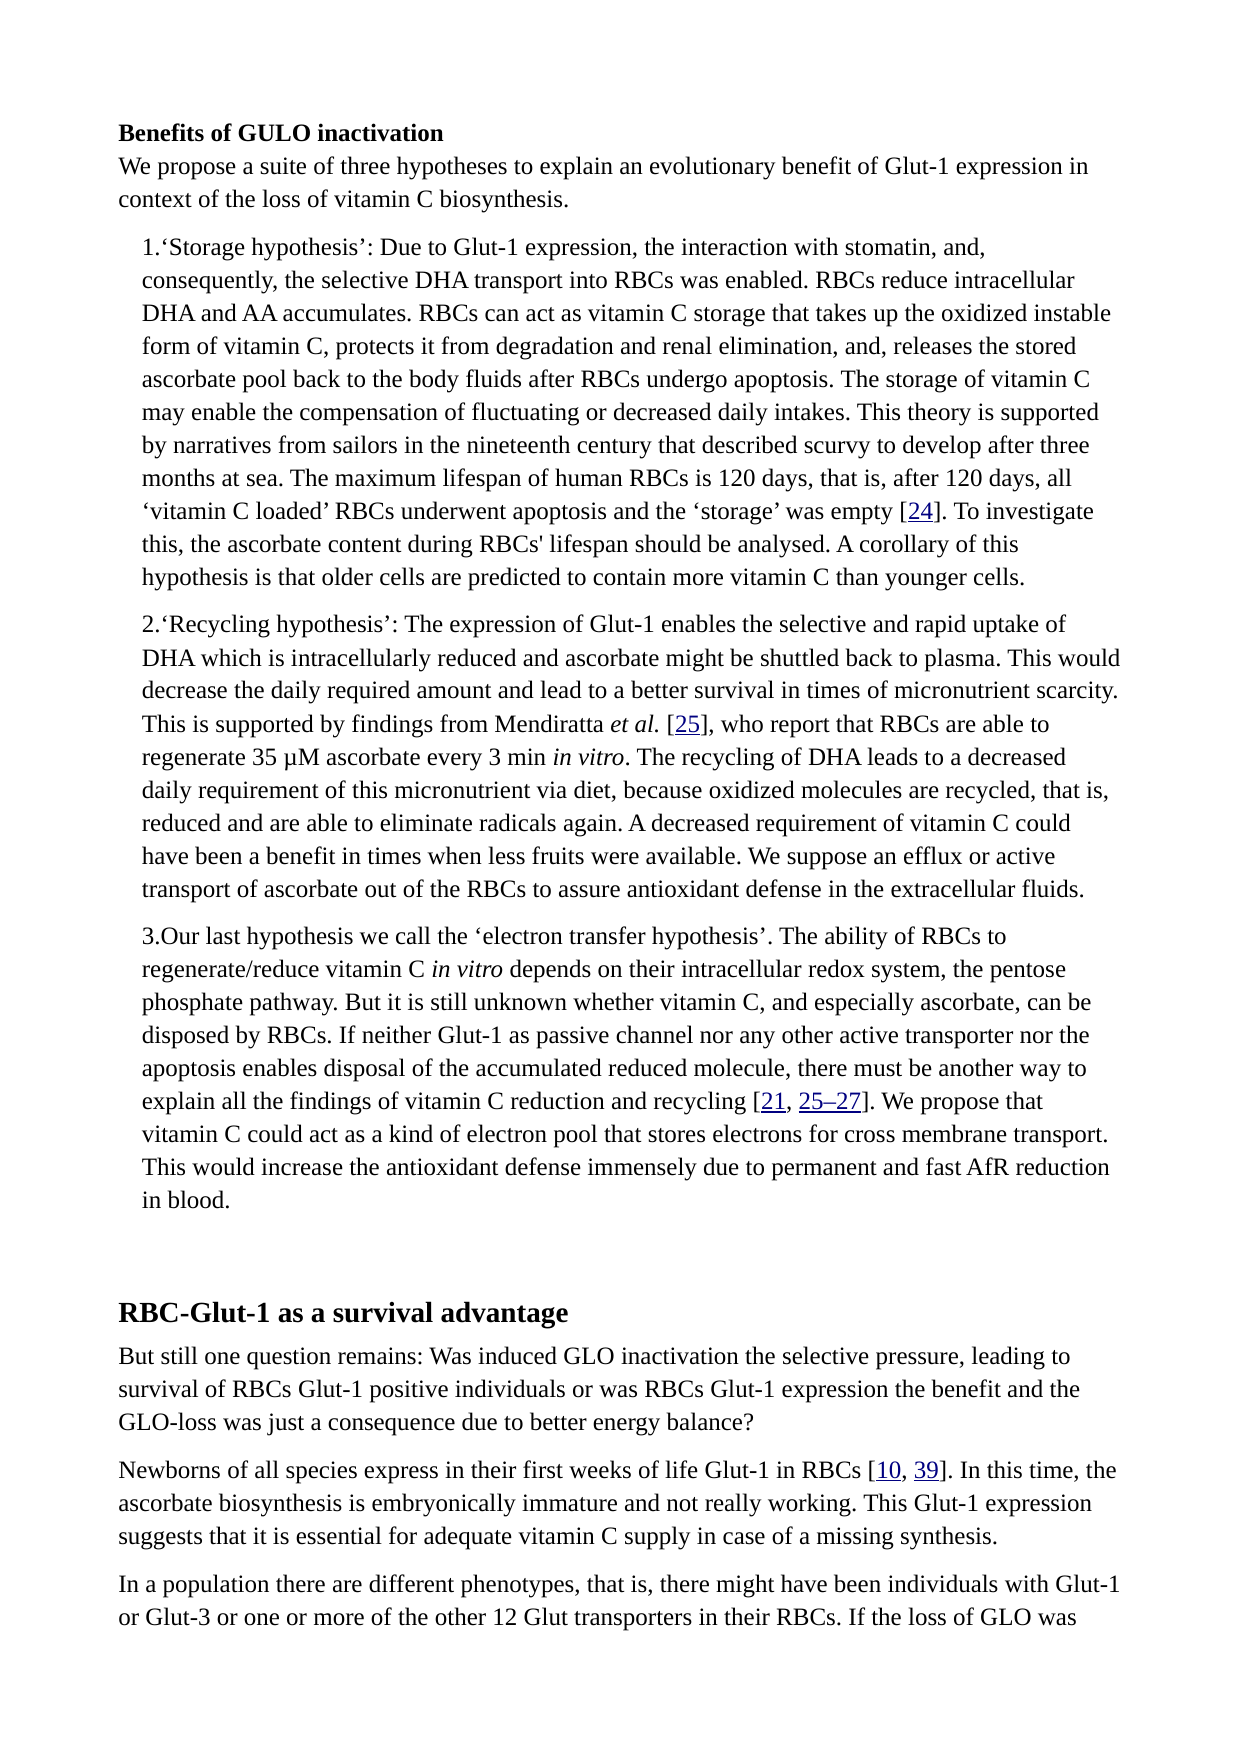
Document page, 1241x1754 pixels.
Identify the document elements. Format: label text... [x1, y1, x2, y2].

text But still one question remains: Was induced GLO inactivation the selective pressure, leading to survival of RBCs Glut-1 positive individuals or was RBCs Glut-1 expression the benefit and the GLO-loss was just a consequence due to better energy balance? [118, 1341, 1122, 1436]
subtitle RBC-Glut-1 as a survival advantage [118, 1295, 1122, 1329]
list ‘Recycling hypothesis’: The expression of Glut-1 enables the selective and rapid uptake of DHA which is intracellularly reduced and ascorbate might be shuttled back to plasma. This would decrease the daily required amount and lead to a better survival in times of micronutrient scarcity. This is supported by findings from Mendiratta et al. [25], who report that RBCs are able to regenerate 35 µM ascorbate every 3 min in vitro. The recycling of DHA leads to a decreased daily requirement of this micronutrient via diet, because oxidized molecules are recycled, that is, reduced and are able to eliminate radicals again. A decreased requirement of vitamin C could have been a benefit in times when less fruits were available. We suppose an efflux or active transport of ascorbate out of the RBCs to assure antioxidant defense in the extracellular fluids. [118, 609, 1122, 902]
text Newborns of all species express in their first weeks of life Glut-1 in RBCs [10, 39]. In this time, the ascorbate biosynthesis is embryonically immature and not really working. This Glut-1 expression suggests that it is essential for adequate vitamin C supply in case of a missing synthesis. [118, 1455, 1122, 1550]
text Benefits of GULO inactivation We propose a suite of three hypotheses to explain an evolutionary benefit of Glut-1 expression in context of the loss of vitamin C biosynthesis. [118, 118, 1122, 213]
list Our last hypothesis we call the ‘electron transfer hypothesis’. The ability of RBCs to regenerate/reduce vitamin C in vitro depends on their intracellular redox system, the pentose phosphate pathway. But it is still unknown whether vitamin C, and especially ascorbate, can be disposed by RBCs. If neither Glut-1 as passive channel nor any other active transporter nor the apoptosis enables disposal of the accumulated reduced molecule, there must be another way to explain all the findings of vitamin C reduction and recycling [21, 25–27]. We propose that vitamin C could act as a kind of electron pool that stores electrons for cross membrane transport. This would increase the antioxidant defense immensely due to permanent and fast AfR reduction in blood. [118, 921, 1122, 1214]
text In a population there are different phenotypes, that is, there might have been individuals with Glut-1 or Glut-3 or one or more of the other 12 Glut transporters in their RBCs. If the loss of GLO was [118, 1569, 1122, 1630]
list ‘Storage hypothesis’: Due to Glut-1 expression, the interaction with stomatin, and, consequently, the selective DHA transport into RBCs was enabled. RBCs reduce intracellular DHA and AA accumulates. RBCs can act as vitamin C storage that takes up the oxidized instable form of vitamin C, protects it from degradation and renal elimination, and, releases the stored ascorbate pool back to the body fluids after RBCs undergo apoptosis. The storage of vitamin C may enable the compensation of fluctuating or decreased daily intakes. This theory is supported by narratives from sailors in the nineteenth century that described scurvy to develop after three months at sea. The maximum lifespan of human RBCs is 120 days, that is, after 120 days, all ‘vitamin C loaded’ RBCs underwent apoptosis and the ‘storage’ was empty [24]. To investigate this, the ascorbate content during RBCs' lifespan should be analysed. A corollary of this hypothesis is that older cells are predicted to contain more vitamin C than younger cells. [118, 232, 1122, 591]
